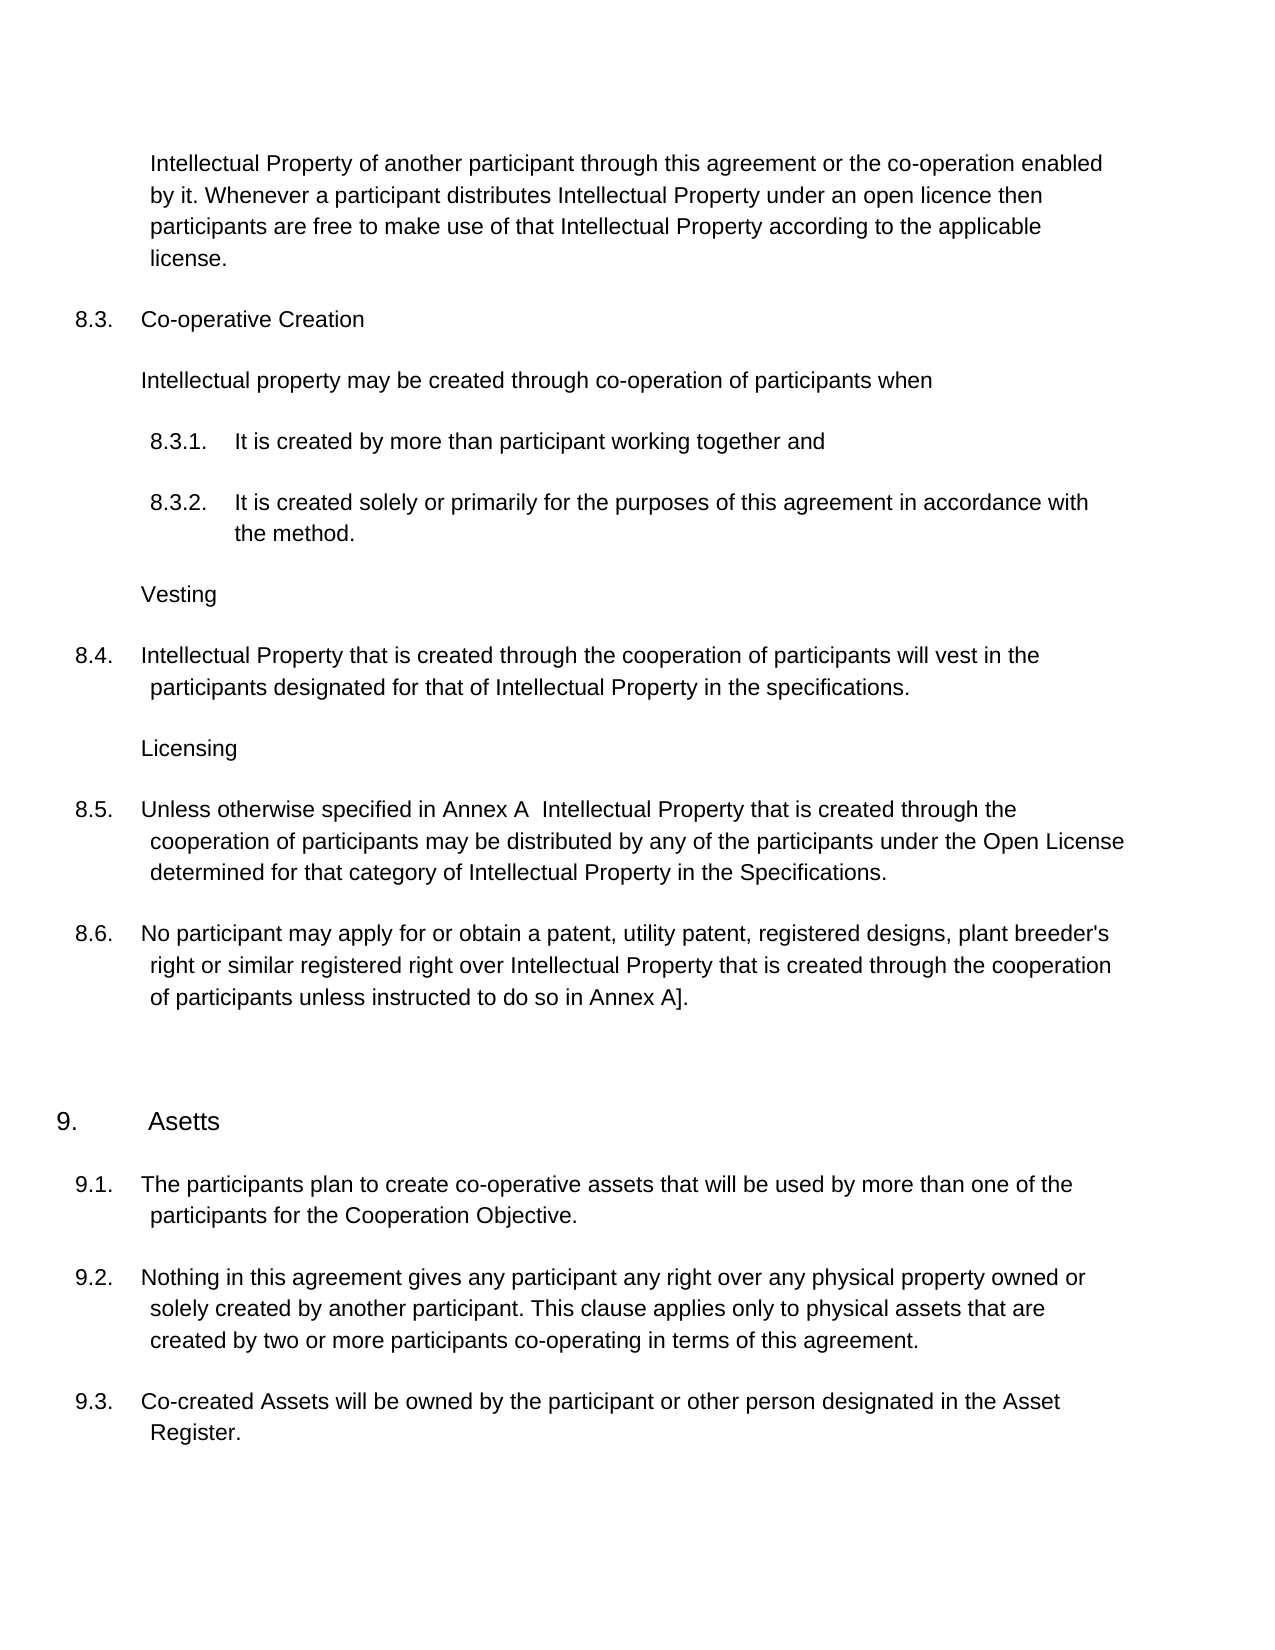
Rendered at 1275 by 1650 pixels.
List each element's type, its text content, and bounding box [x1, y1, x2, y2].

list Co-operative Creation [75, 306, 1125, 332]
text Intellectual property may be created through co-operation of participants when [141, 367, 1125, 393]
text Vesting [141, 581, 1125, 608]
list Co-created Assets will be owned by the participant or other person designated in the Asset Register. [75, 1388, 1125, 1446]
list No participant may apply for or obtain a patent, utility patent, registered designs, plant breeder's right or similar registered right over Intellectual Property that is created through the cooperation of participants unless instructed to do so in Annex A]. [75, 920, 1125, 1010]
list Unless otherwise specified in Annex A Intellectual Property that is created through the cooperation of participants may be distributed by any of the participants under the Open License determined for that category of Intellectual Property in the Specifications. [75, 796, 1125, 886]
text Licensing [141, 735, 1125, 761]
subtitle Asetts [56, 1106, 1125, 1135]
list Intellectual Property of another participant through this agreement or the co-operation enabled by it. Whenever a participant distributes Intellectual Property under an open licence then participants are free to make use of that Intellectual Property according to the applicable license. [75, 150, 1125, 271]
list The participants plan to create co-operative assets that will be used by more than one of the participants for the Cooperation Objective. [75, 1171, 1125, 1229]
list Nothing in this agreement gives any participant any right over any physical property owned or solely created by another participant. This clause applies only to physical assets that are created by two or more participants co-operating in terms of this agreement. [75, 1263, 1125, 1353]
list It is created solely or primarily for the purposes of this agreement in accordance with the method. [150, 489, 1125, 547]
list It is created by more than participant working together and [150, 428, 1125, 454]
list Intellectual Property that is created through the cooperation of participants will vest in the participants designated for that of Intellectual Property in the specifications. [75, 642, 1125, 700]
